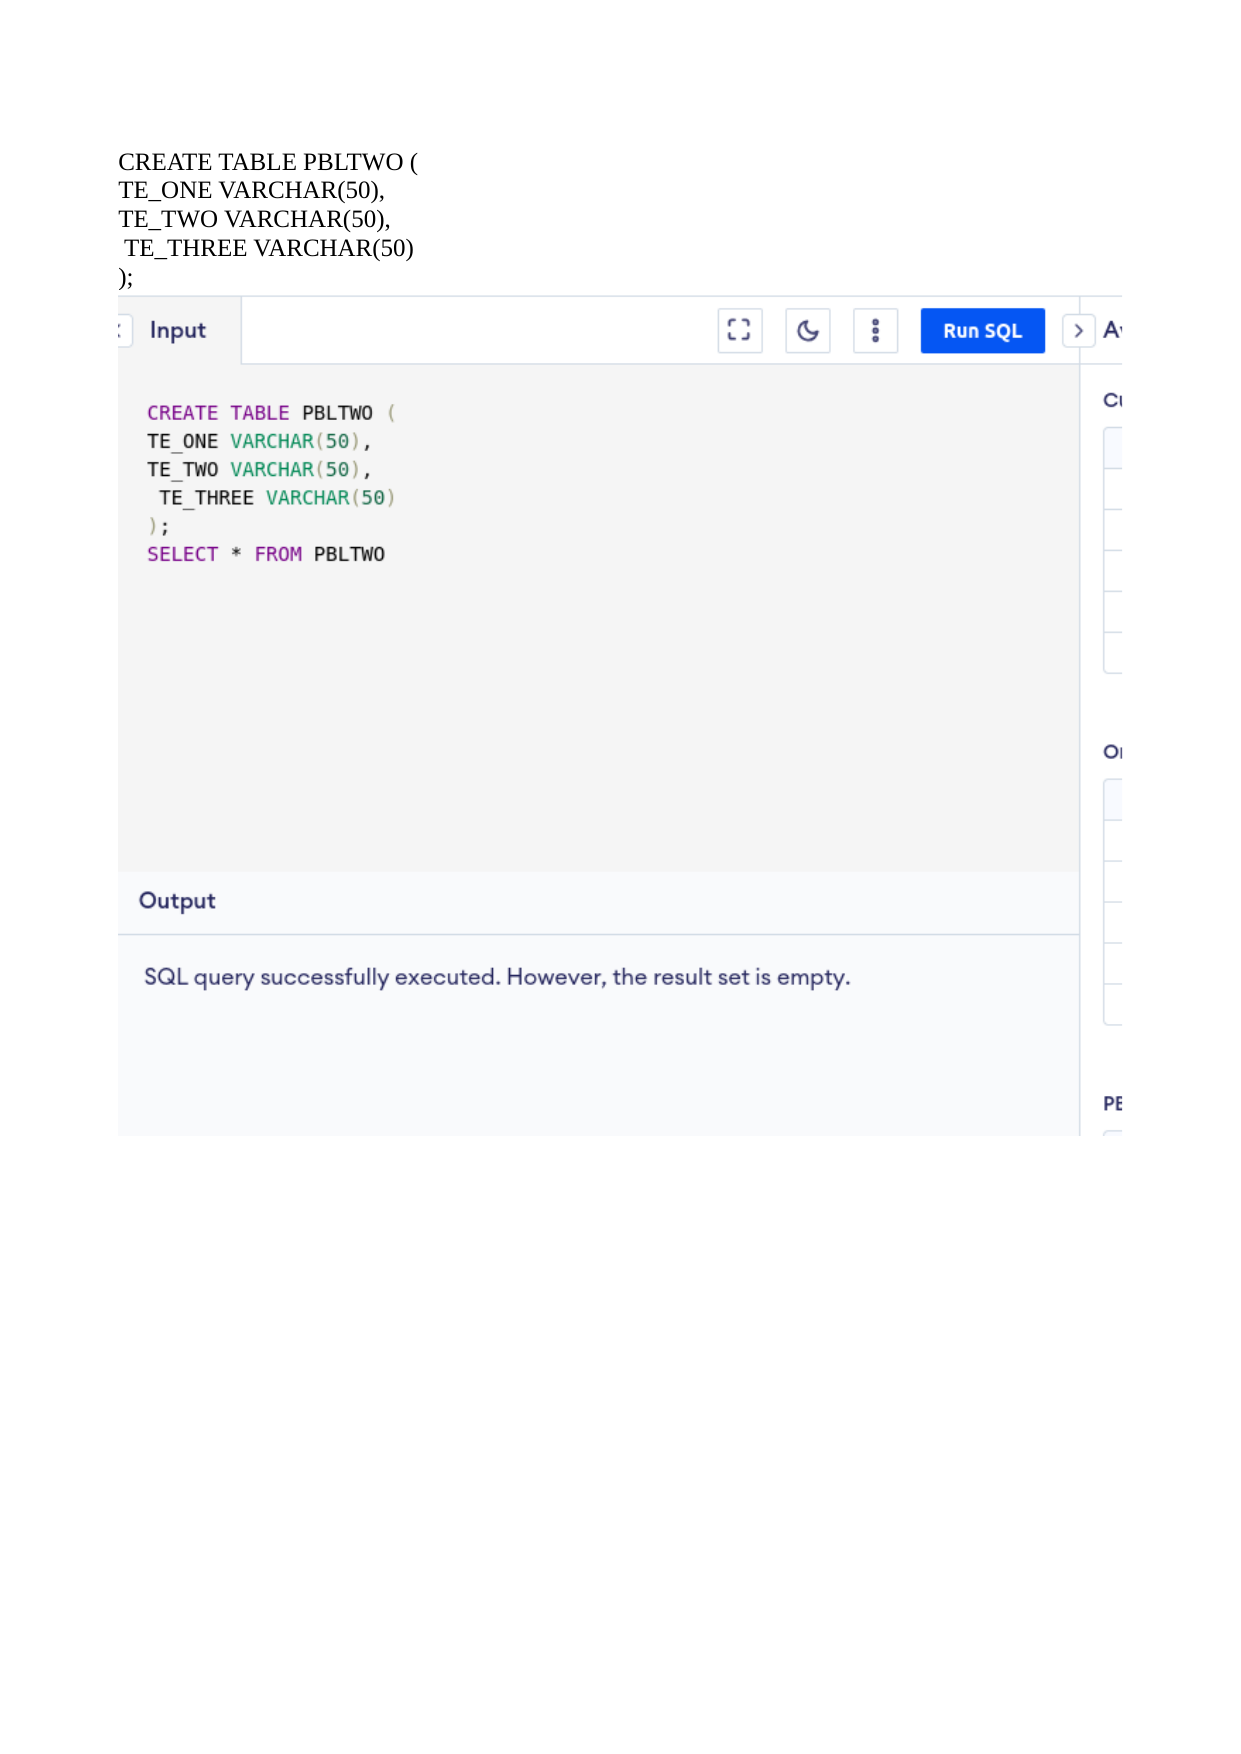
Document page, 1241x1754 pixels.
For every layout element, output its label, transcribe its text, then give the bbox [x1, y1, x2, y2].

text TE_TWO VARCHAR(50), [118, 204, 1122, 233]
text TE_THREE VARCHAR(50) [118, 233, 1122, 262]
text TE_ONE VARCHAR(50), [118, 176, 1122, 204]
text CREATE TABLE PBLTWO ( [118, 147, 1122, 176]
picture [118, 290, 1123, 1136]
text ); [118, 262, 1122, 290]
